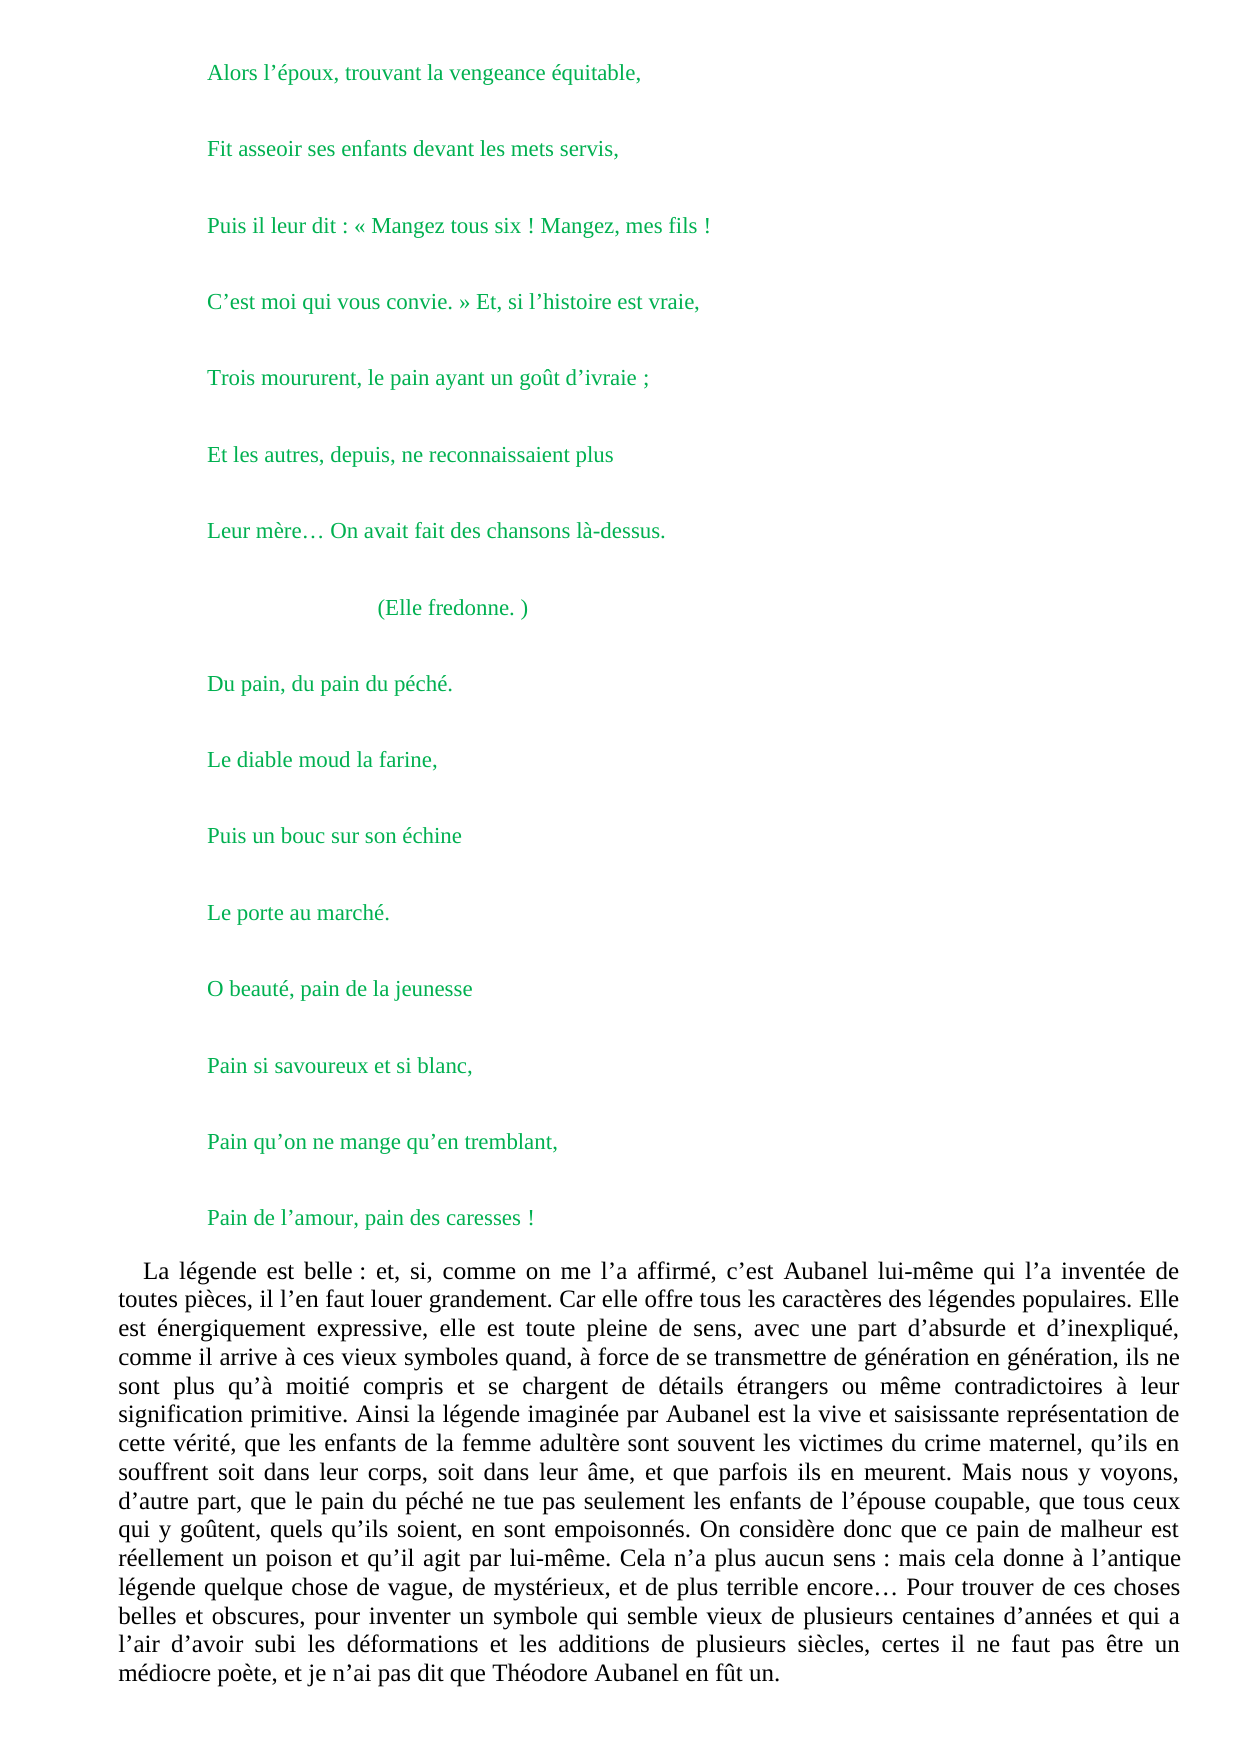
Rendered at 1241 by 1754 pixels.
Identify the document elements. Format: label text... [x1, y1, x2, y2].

text Pain si savoureux et si blanc, [207, 1052, 1181, 1078]
text (Elle fredonne. ) [207, 593, 1181, 620]
text Le diable moud la farine, [207, 746, 1181, 773]
text Puis il leur dit : « Mangez tous six ! Mangez, mes fils ! [207, 212, 1181, 238]
text Fit asseoir ses enfants devant les mets servis, [207, 135, 1181, 162]
text Et les autres, depuis, ne reconnaissaient plus [207, 441, 1181, 467]
text Alors l’époux, trouvant la vengeance équitable, [207, 59, 1181, 85]
text Du pain, du pain du péché. [207, 670, 1181, 696]
text C’est moi qui vous convie. » Et, si l’histoire est vraie, [207, 288, 1181, 314]
text O beauté, pain de la jeunesse [207, 975, 1181, 1002]
text La légende est belle : et, si, comme on me l’a affirmé, c’est Aubanel lui-même qui l’a inventée de toutes pièces, il l’en faut louer grandement. Car elle offre tous les caractères des légendes populaires. Elle est énergiquement expressive, elle est toute pleine de sens, avec une part d’absurde et d’inexpliqué, comme il arrive à ces vieux symboles quand, à force de se transmettre de génération en génération, ils ne sont plus qu’à moitié compris et se chargent de détails étrangers ou même contradictoires à leur signification primitive. Ainsi la légende imaginée par Aubanel est la vive et saisissante représentation de cette vérité, que les enfants de la femme adultère sont souvent les victimes du crime maternel, qu’ils en souffrent soit dans leur corps, soit dans leur âme, et que parfois ils en meurent. Mais nous y voyons, d’autre part, que le pain du péché ne tue pas seulement les enfants de l’épouse coupable, que tous ceux qui y goûtent, quels qu’ils soient, en sont empoisonnés. On considère donc que ce pain de malheur est réellement un poison et qu’il agit par lui-même. Cela n’a plus aucun sens : mais cela donne à l’antique légende quelque chose de vague, de mystérieux, et de plus terrible encore… Pour trouver de ces choses belles et obscures, pour inventer un symbole qui semble vieux de plusieurs centaines d’années et qui a l’air d’avoir subi les déformations et les additions de plusieurs siècles, certes il ne faut pas être un médiocre poète, et je n’ai pas dit que Théodore Aubanel en fût un. [118, 1256, 1181, 1687]
text Pain de l’amour, pain des caresses ! [207, 1204, 1181, 1231]
text Trois moururent, le pain ayant un goût d’ivraie ; [207, 364, 1181, 391]
text Pain qu’on ne mange qu’en tremblant, [207, 1128, 1181, 1154]
text Puis un bouc sur son échine [207, 823, 1181, 849]
text Le porte au marché. [207, 899, 1181, 925]
text Leur mère… On avait fait des chansons là-dessus. [207, 517, 1181, 543]
